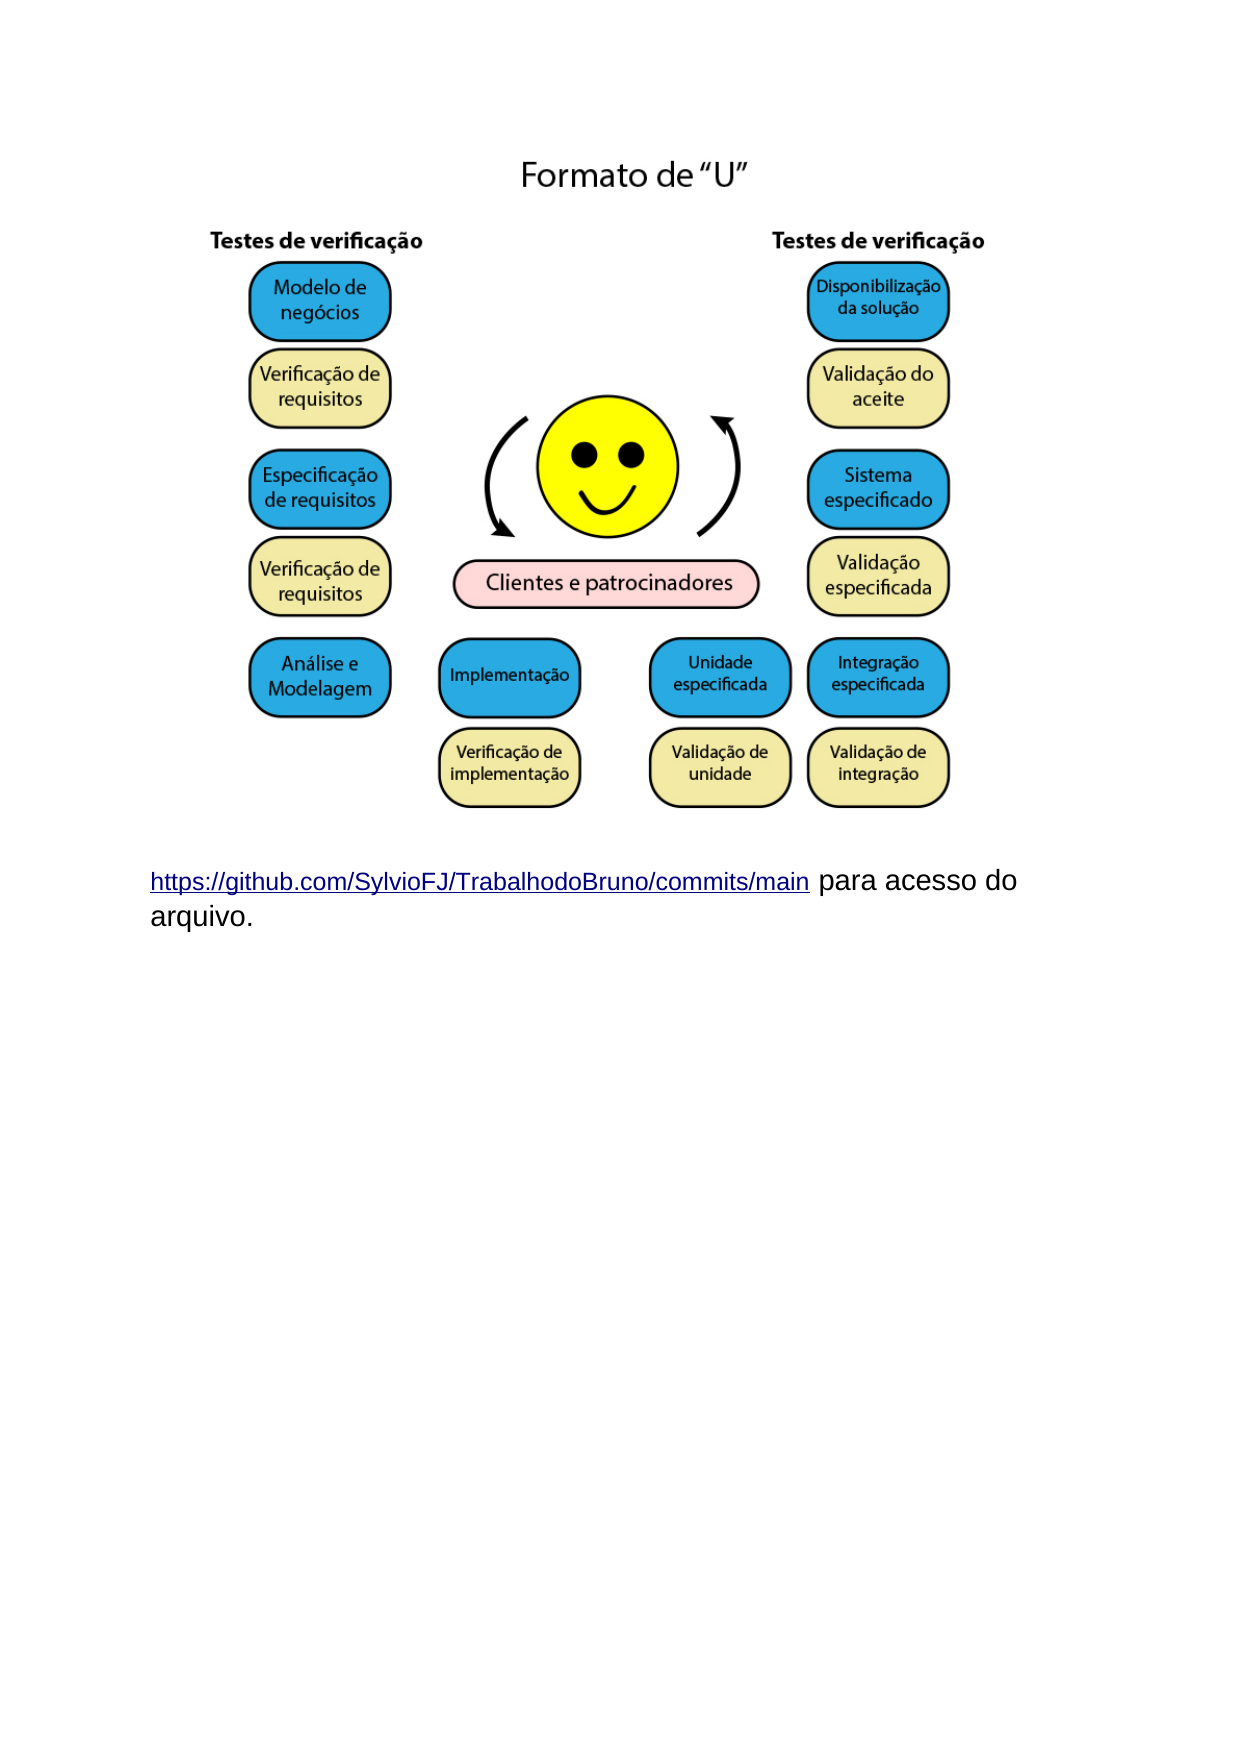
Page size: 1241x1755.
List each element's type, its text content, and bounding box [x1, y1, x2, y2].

picture [57, 140, 1136, 831]
text https://github.com/SylvioFJ/TrabalhodoBruno/commits/main para acesso do arquivo. [150, 863, 1089, 932]
